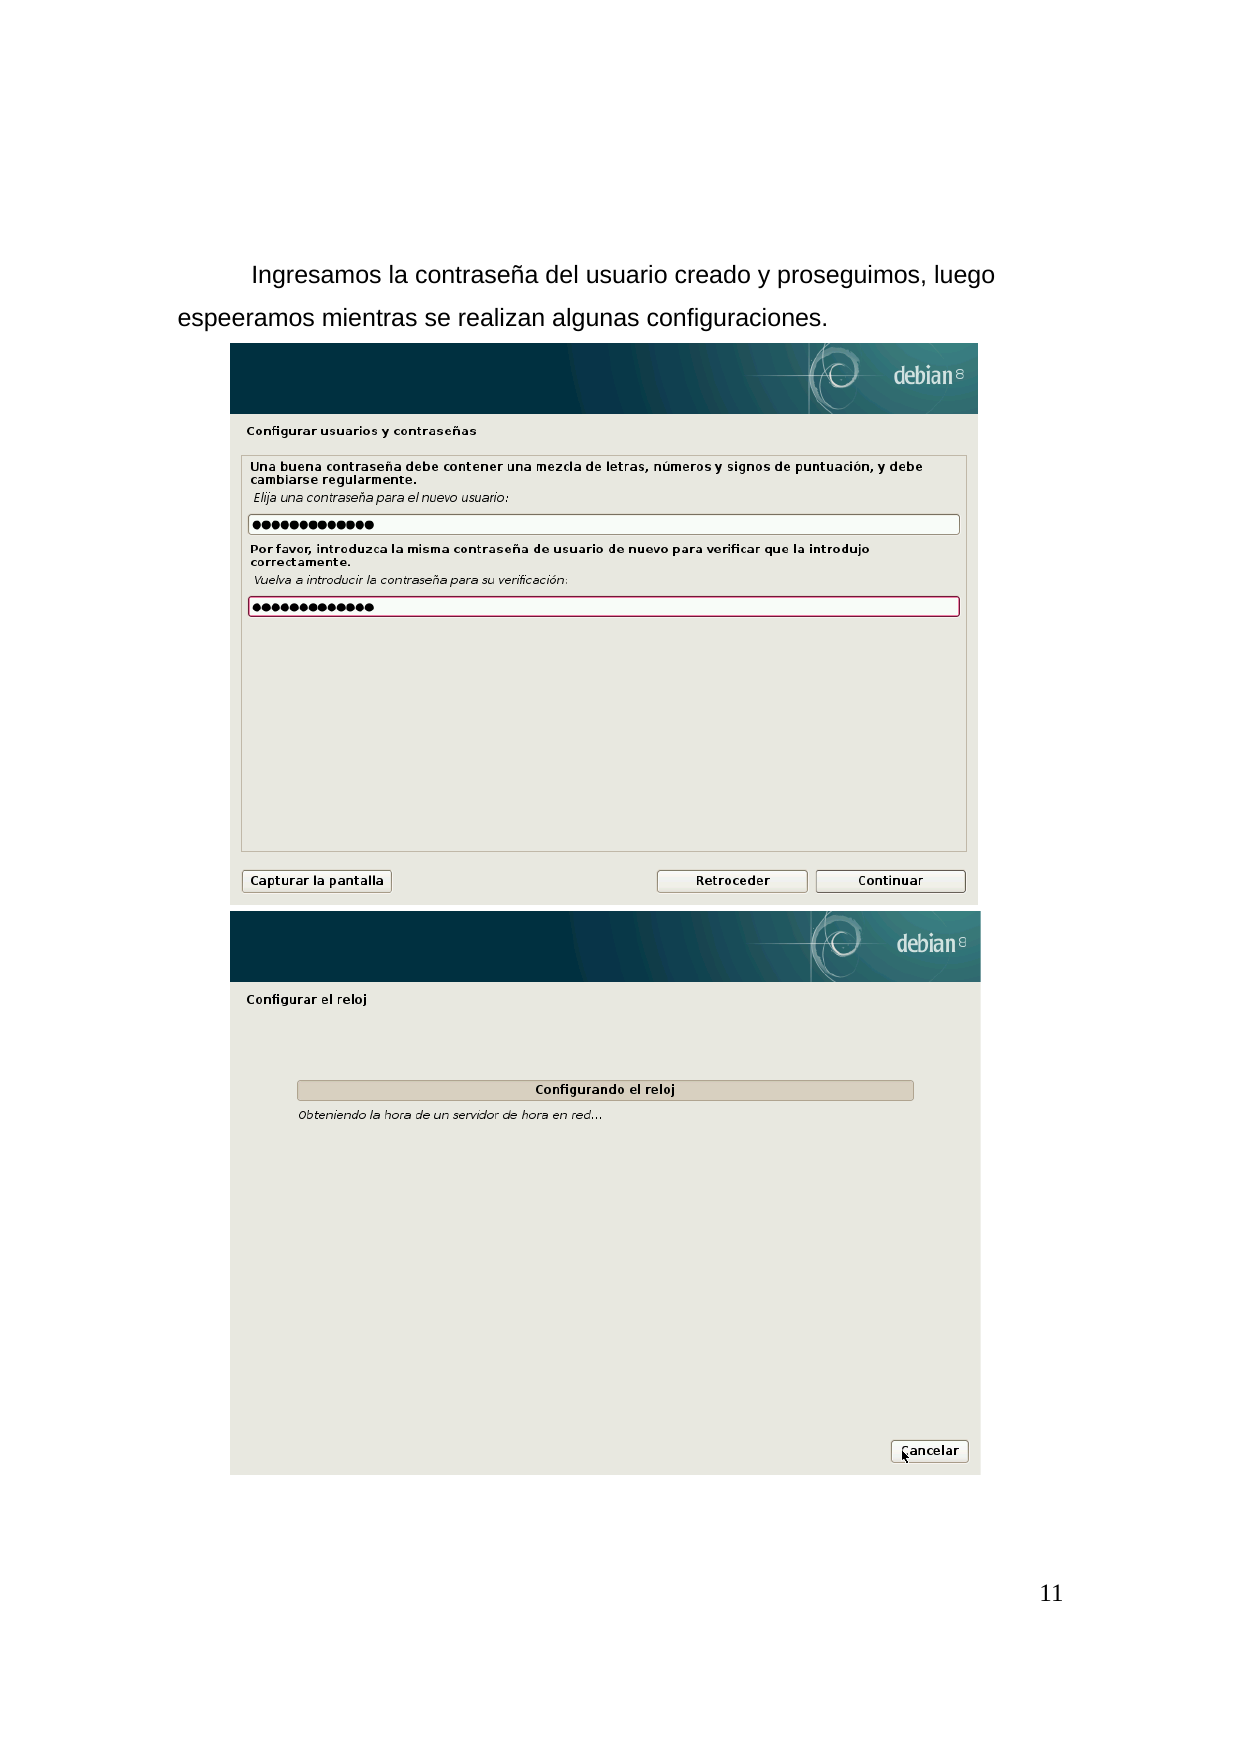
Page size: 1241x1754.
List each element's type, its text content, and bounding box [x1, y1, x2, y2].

picture [230, 911, 981, 1475]
text Ingresamos la contraseña del usuario creado y proseguimos, luego espeeramos mientras se realizan algunas configuraciones. [177, 260, 1063, 332]
picture [230, 343, 978, 905]
